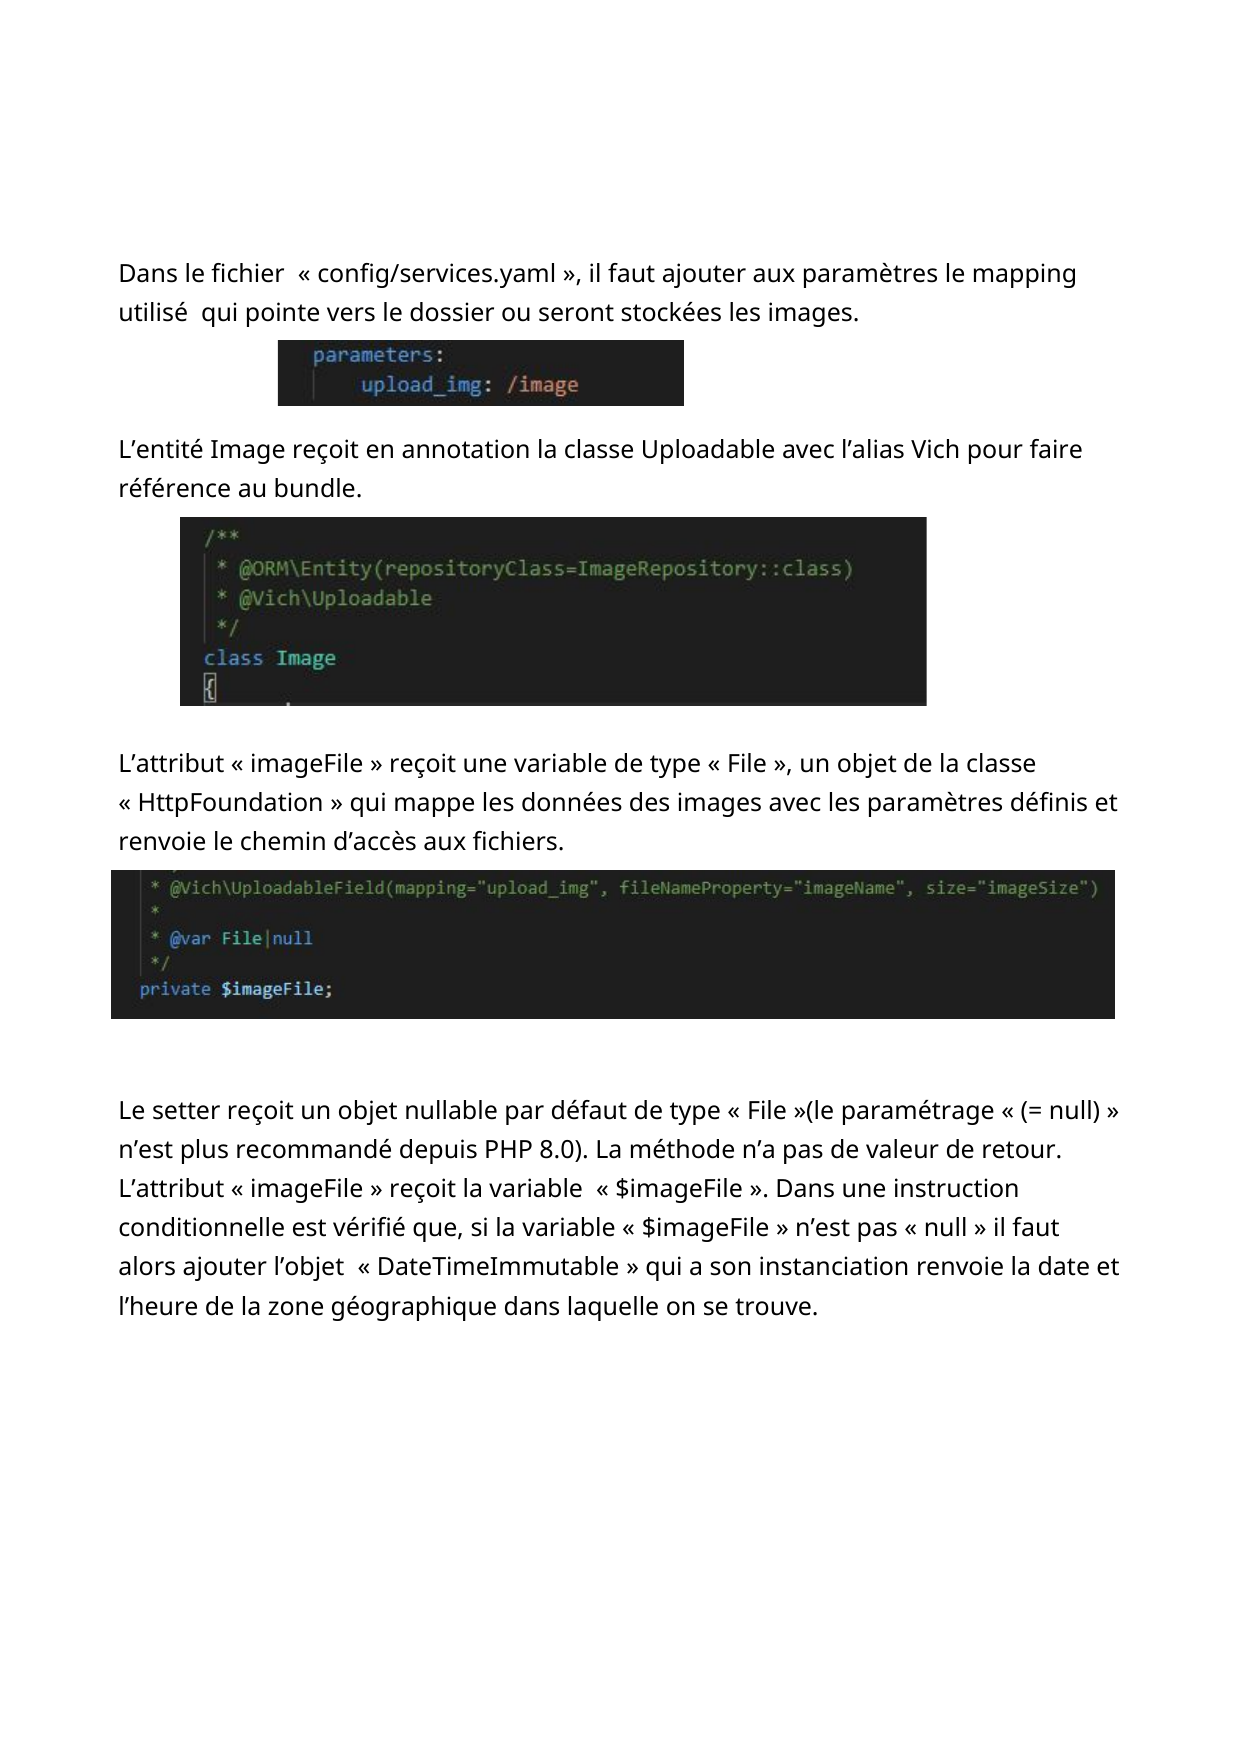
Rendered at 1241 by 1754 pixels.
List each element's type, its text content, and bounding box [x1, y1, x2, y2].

text Dans le fichier « config/services.yaml », il faut ajouter aux paramètres le mapping utilisé qui pointe vers le dossier ou seront stockées les images. [118, 255, 1122, 329]
text Le setter reçoit un objet nullable par défaut de type « File »(le paramétrage « (= null) » n’est plus recommandé depuis PHP 8.0). La méthode n’a pas de valeur de retour. L’attribut « imageFile » reçoit la variable « $imageFile ». Dans une instruction conditionnelle est vérifié que, si la variable « $imageFile » n’est pas « null » il faut alors ajouter l’objet « DateTimeImmutable » qui a son instanciation renvoie la date et l’heure de la zone géographique dans laquelle on se trouve. [118, 1092, 1122, 1322]
picture [277, 340, 684, 406]
picture [111, 870, 1115, 1019]
picture [180, 517, 927, 706]
text L’attribut « imageFile » reçoit une variable de type « File », un objet de la classe « HttpFoundation » qui mappe les données des images avec les paramètres définis et renvoie le chemin d’accès aux fichiers. [118, 746, 1122, 858]
text L’entité Image reçoit en annotation la classe Uploadable avec l’alias Vich pour faire référence au bundle. [118, 432, 1122, 505]
